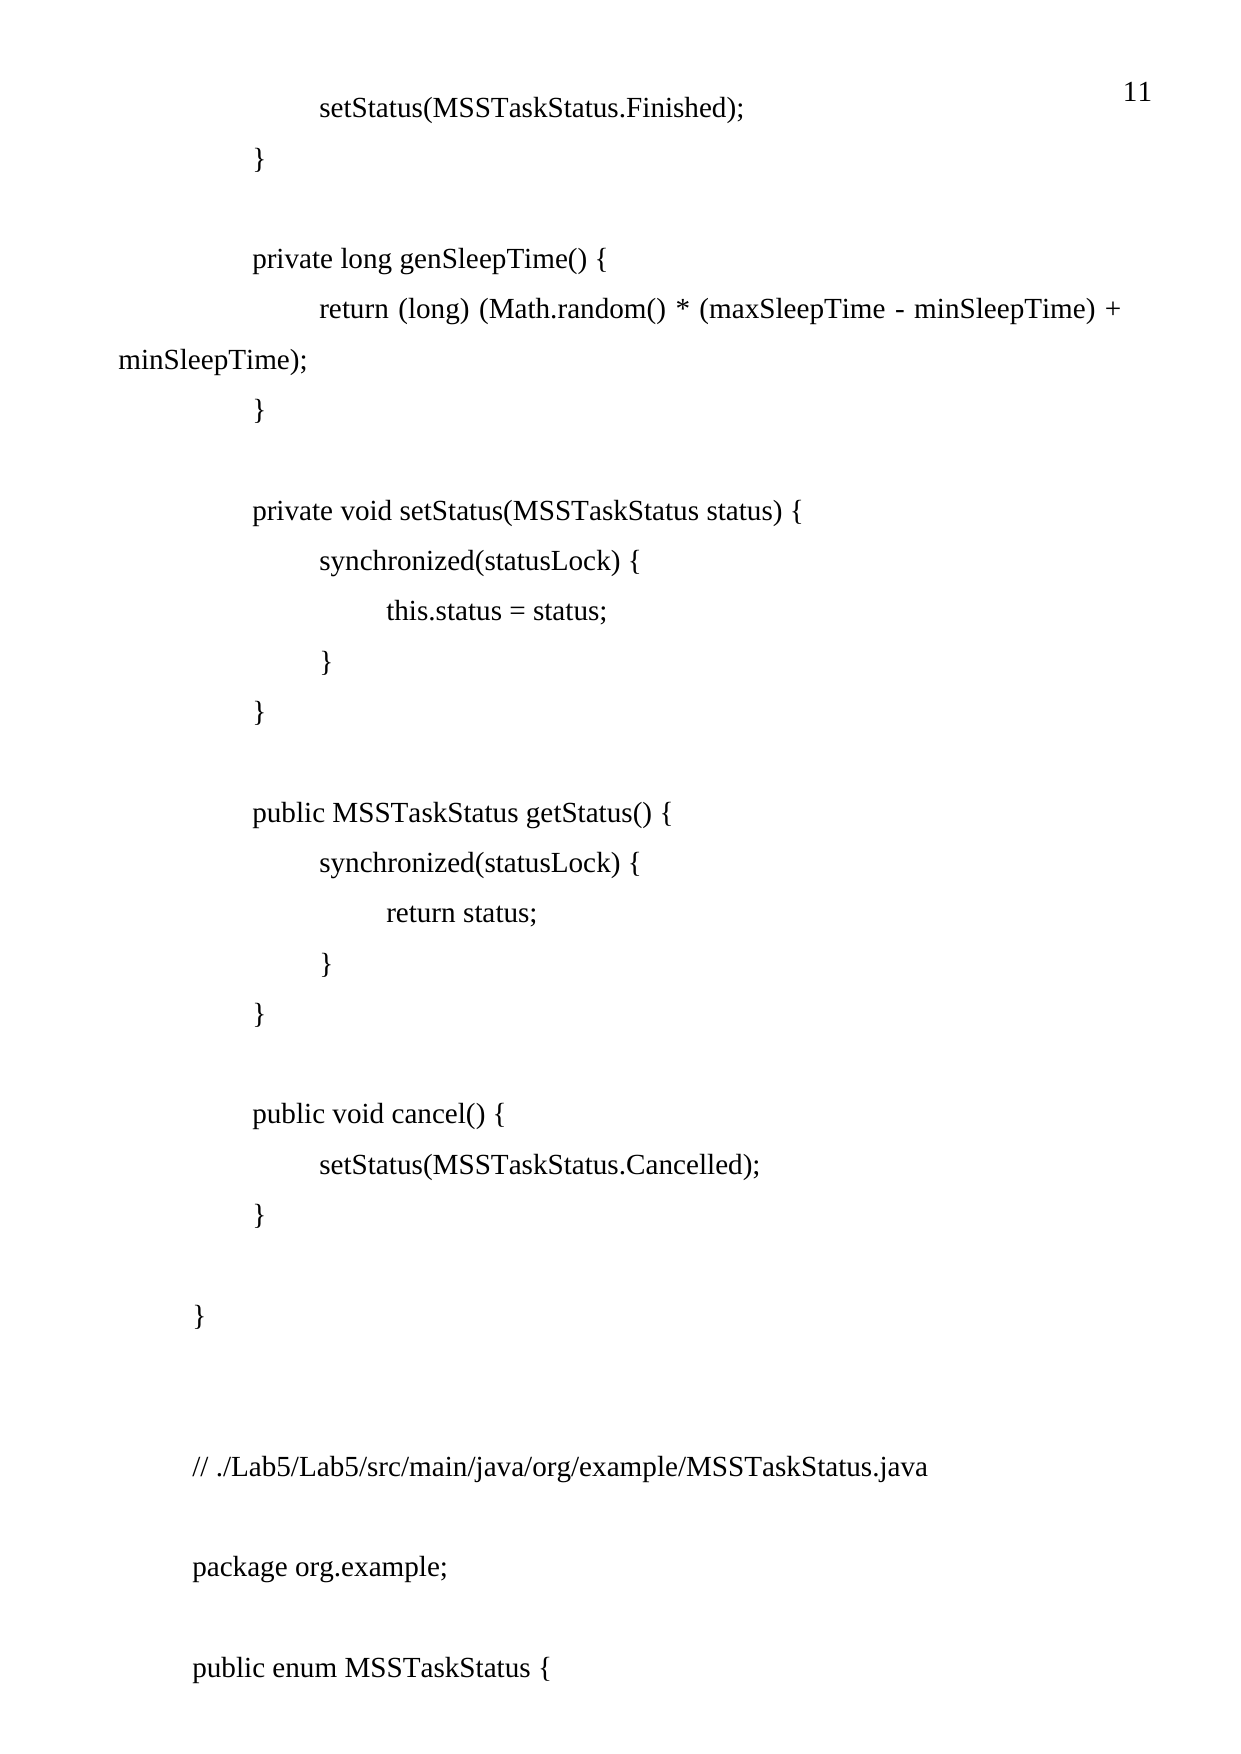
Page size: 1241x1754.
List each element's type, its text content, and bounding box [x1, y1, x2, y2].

text } [118, 392, 1122, 426]
text public MSSTaskStatus getStatus() { [118, 795, 1122, 828]
text synchronized(statusLock) { [118, 543, 1122, 577]
text } [118, 141, 1122, 174]
text package org.example; [118, 1549, 1122, 1583]
text this.status = status; [118, 593, 1122, 627]
text return status; [118, 895, 1122, 929]
text public enum MSSTaskStatus { [118, 1650, 1122, 1684]
text private void setStatus(MSSTaskStatus status) { [118, 493, 1122, 526]
text } [118, 1197, 1122, 1231]
text synchronized(statusLock) { [118, 845, 1122, 879]
text } [118, 1298, 1122, 1331]
text private long genSleepTime() { [118, 241, 1122, 275]
text setStatus(MSSTaskStatus.Finished); [118, 90, 1122, 124]
text } [118, 996, 1122, 1029]
text // ./Lab5/Lab5/src/main/java/org/example/MSSTaskStatus.java [118, 1449, 1122, 1482]
text return (long) (Math.random() * (maxSleepTime - minSleepTime) + minSleepTime); [118, 292, 1122, 376]
text setStatus(MSSTaskStatus.Cancelled); [118, 1147, 1122, 1181]
text public void cancel() { [118, 1097, 1122, 1130]
text } [118, 694, 1122, 728]
text } [118, 644, 1122, 677]
text } [118, 946, 1122, 979]
